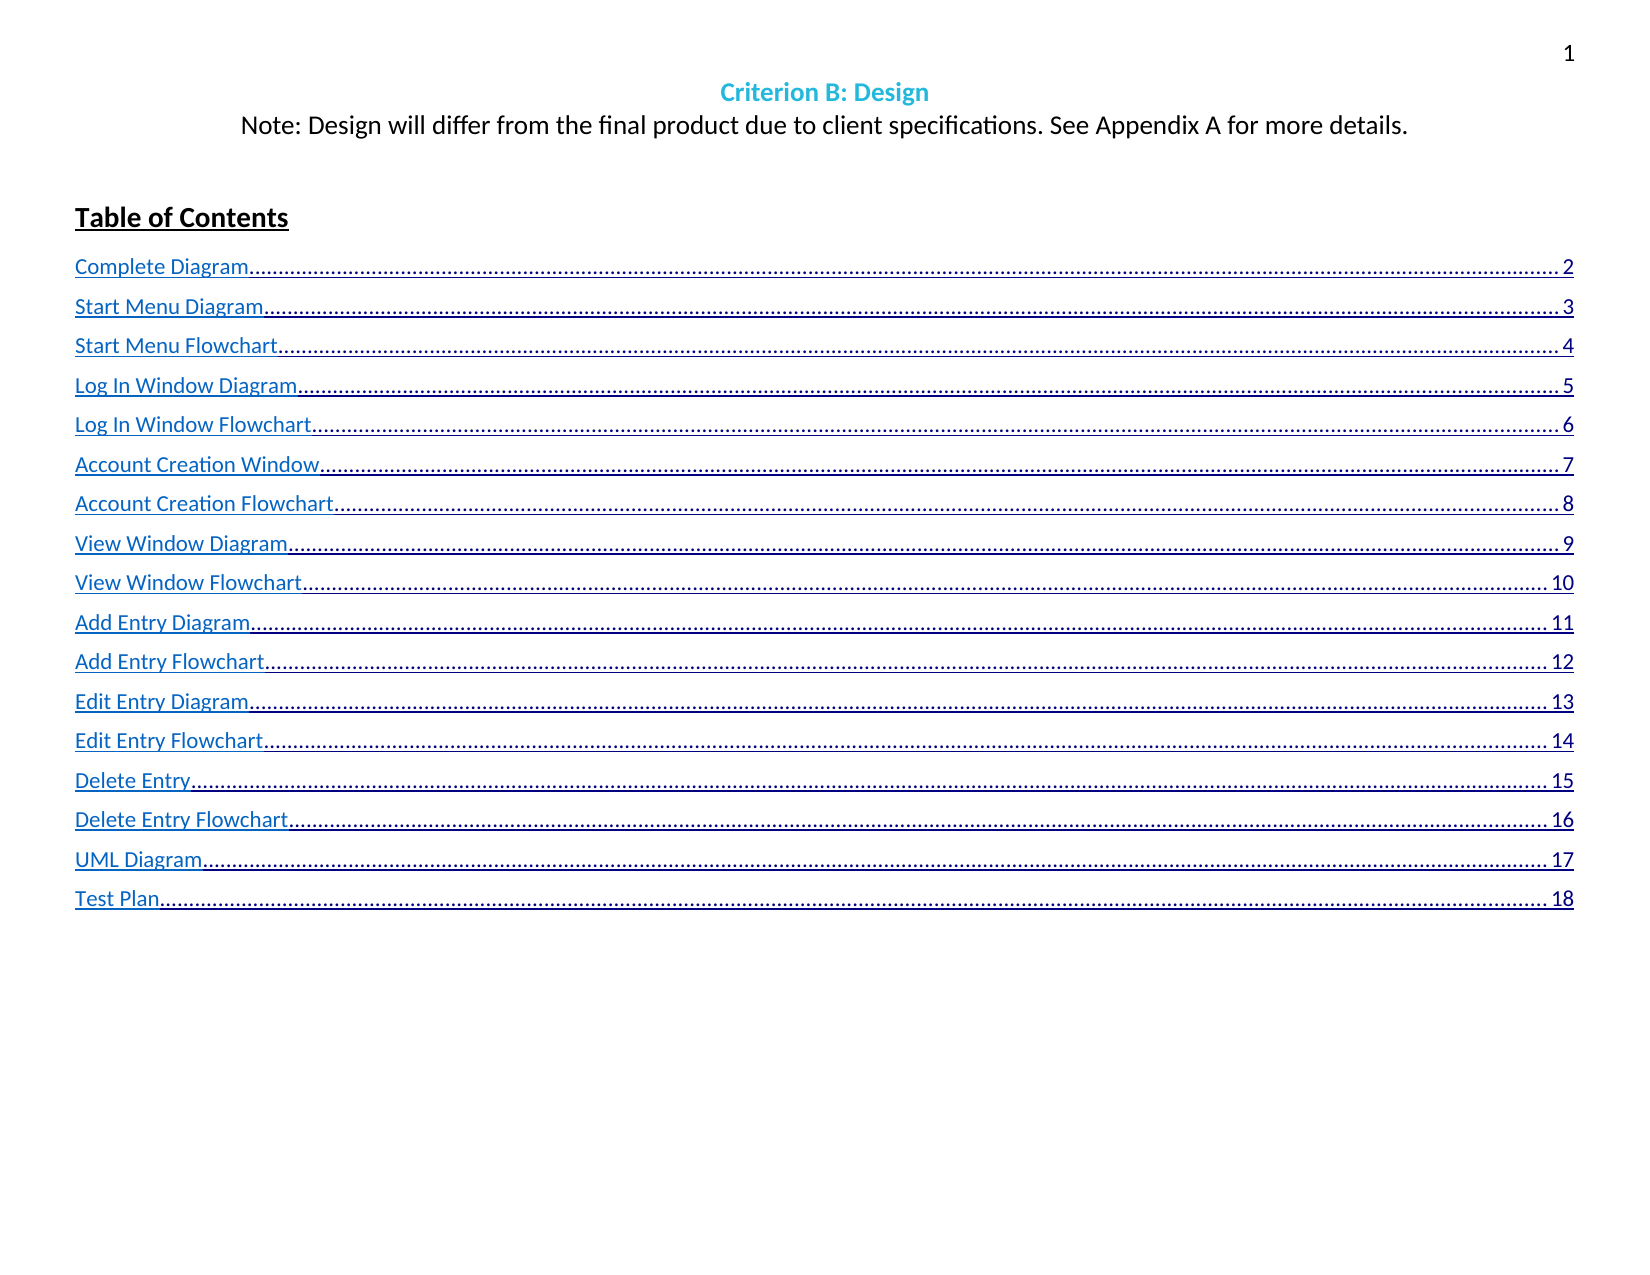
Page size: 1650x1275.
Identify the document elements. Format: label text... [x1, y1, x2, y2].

text Add Entry Diagram 11 [75, 608, 1575, 636]
text Log In Window Flowchart 6 [75, 411, 1575, 439]
text Note: Design will differ from the final product due to client specifications. See Appendix A for more details. [75, 108, 1575, 141]
text Log In Window Diagram 5 [75, 371, 1575, 399]
text View Window Flowchart 10 [75, 568, 1575, 597]
text Account Creation Window 7 [75, 450, 1575, 478]
text View Window Diagram 9 [75, 529, 1575, 557]
text Edit Entry Diagram 13 [75, 687, 1575, 715]
text Delete Entry 15 [75, 766, 1575, 794]
text Start Menu Flowchart 4 [75, 332, 1575, 360]
text Delete Entry Flowchart 16 [75, 805, 1575, 833]
text Start Menu Diagram 3 [75, 292, 1575, 320]
text Account Creation Flowchart 8 [75, 489, 1575, 518]
text Criterion B: Design [75, 75, 1575, 108]
text Test Plan 18 [75, 884, 1575, 912]
text Complete Diagram 2 [75, 253, 1575, 281]
text Add Entry Flowchart 12 [75, 647, 1575, 676]
text UML Diagram 17 [75, 845, 1575, 873]
text Edit Entry Flowchart 14 [75, 726, 1575, 754]
subtitle Table of Contents [75, 199, 1575, 235]
